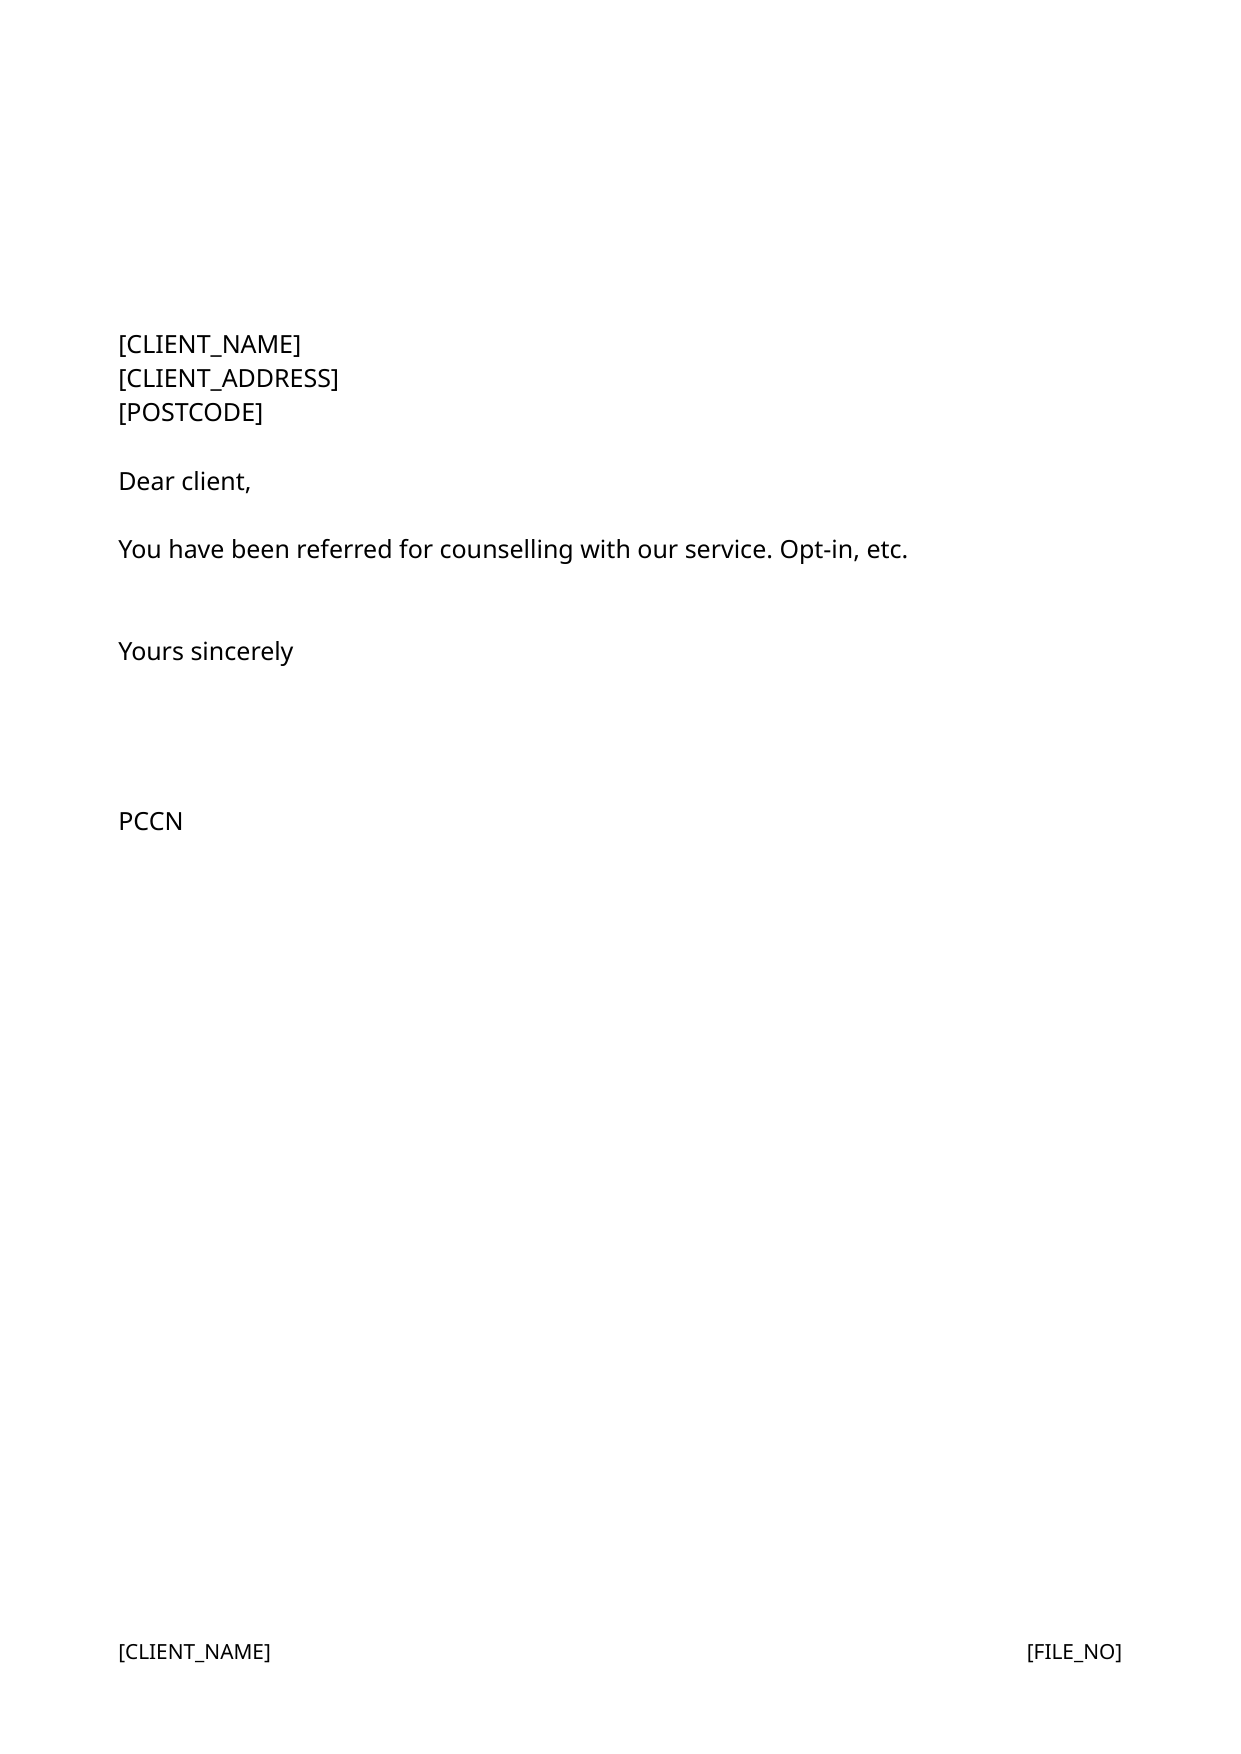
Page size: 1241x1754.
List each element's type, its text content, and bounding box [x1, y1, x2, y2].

text [CLIENT_ADDRESS] [118, 361, 1122, 395]
text PCCN [118, 804, 1122, 872]
text Dear client, [118, 463, 1122, 497]
text You have been referred for counselling with our service. Opt-in, etc. [118, 531, 1122, 565]
text [CLIENT_NAME] [118, 327, 1122, 361]
text Yours sincerely [118, 633, 1122, 668]
text [POSTCODE] [118, 395, 1122, 429]
